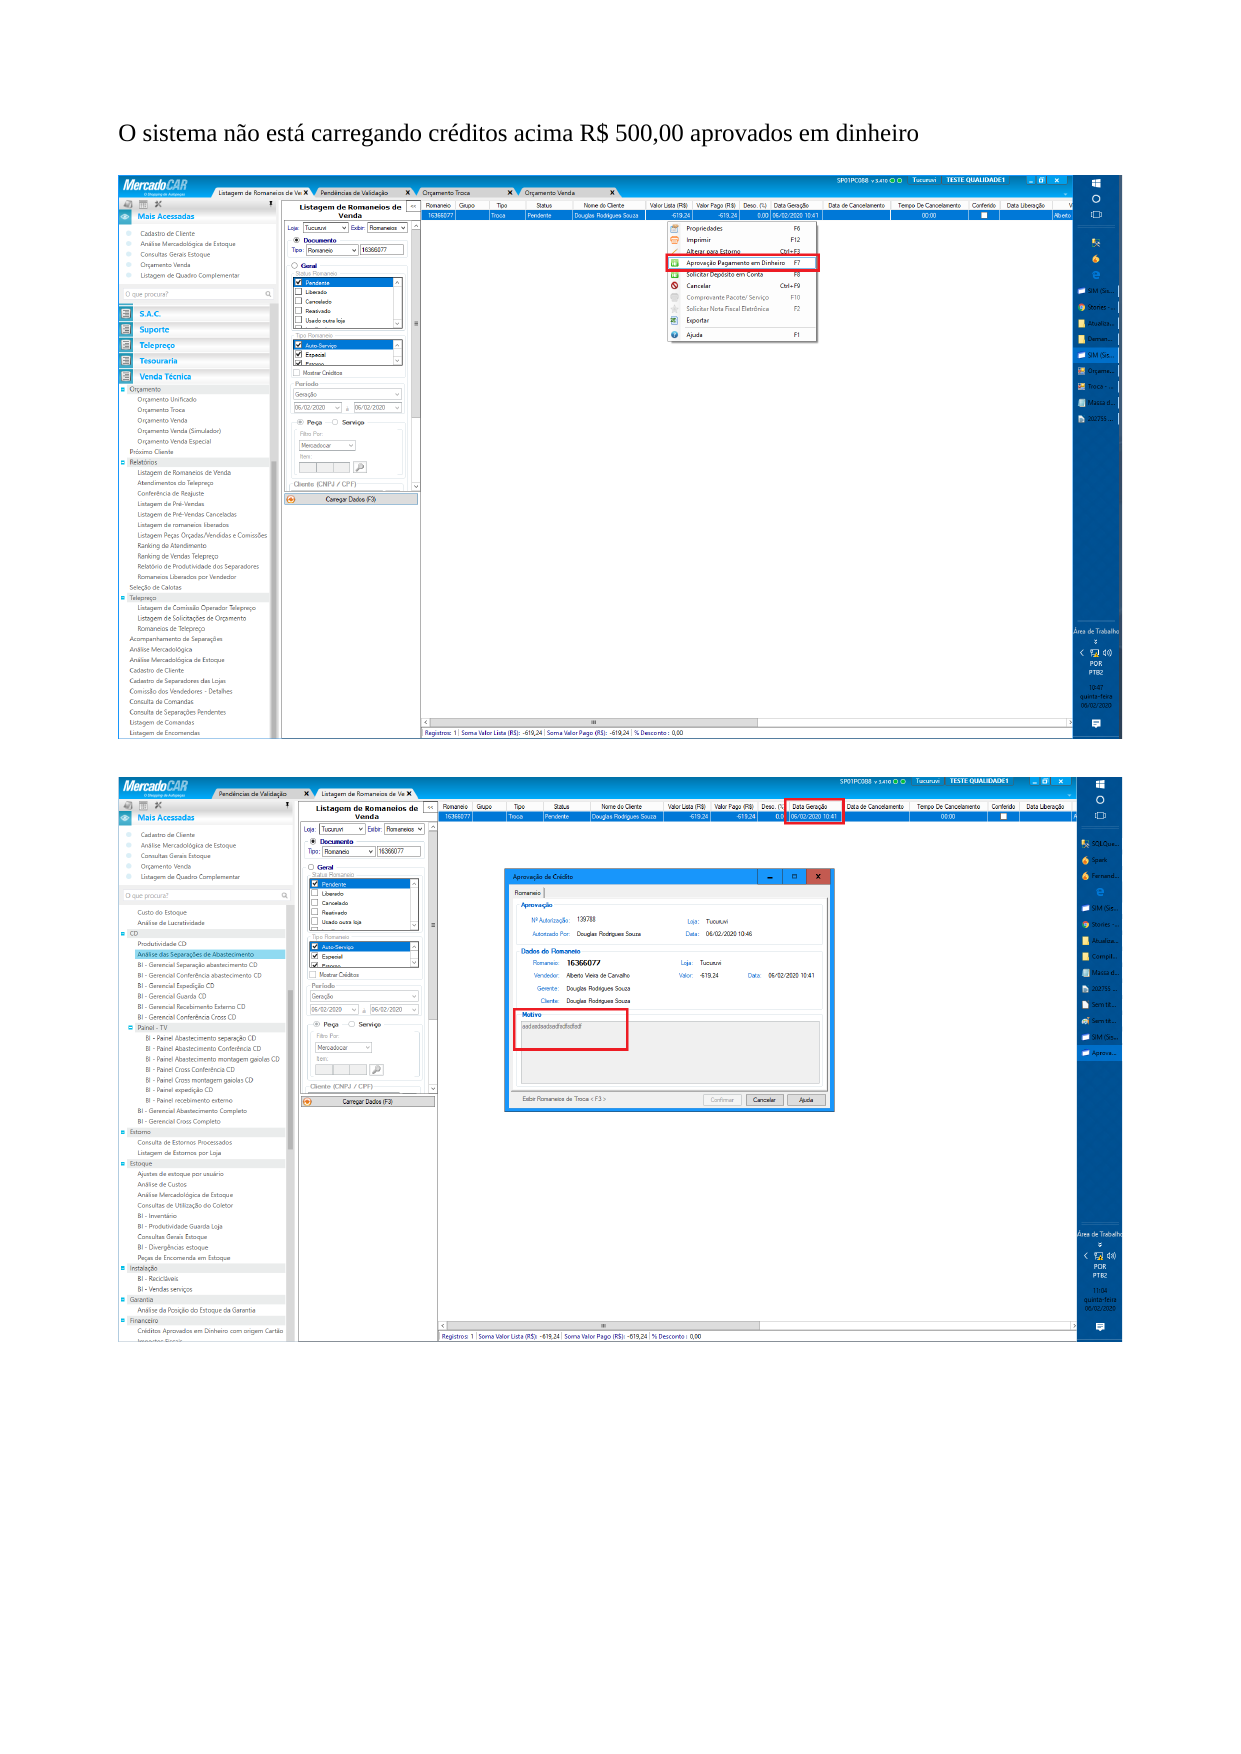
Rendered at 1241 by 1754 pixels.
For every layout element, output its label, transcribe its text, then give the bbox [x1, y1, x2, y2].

picture [175, 784, 186, 790]
picture [118, 175, 1123, 749]
picture [124, 781, 169, 791]
text O sistema não está carregando créditos acima R$ 500,00 aprovados em dinheiro [118, 118, 1122, 147]
picture [171, 180, 182, 189]
picture [118, 777, 1123, 1344]
picture [124, 180, 169, 189]
